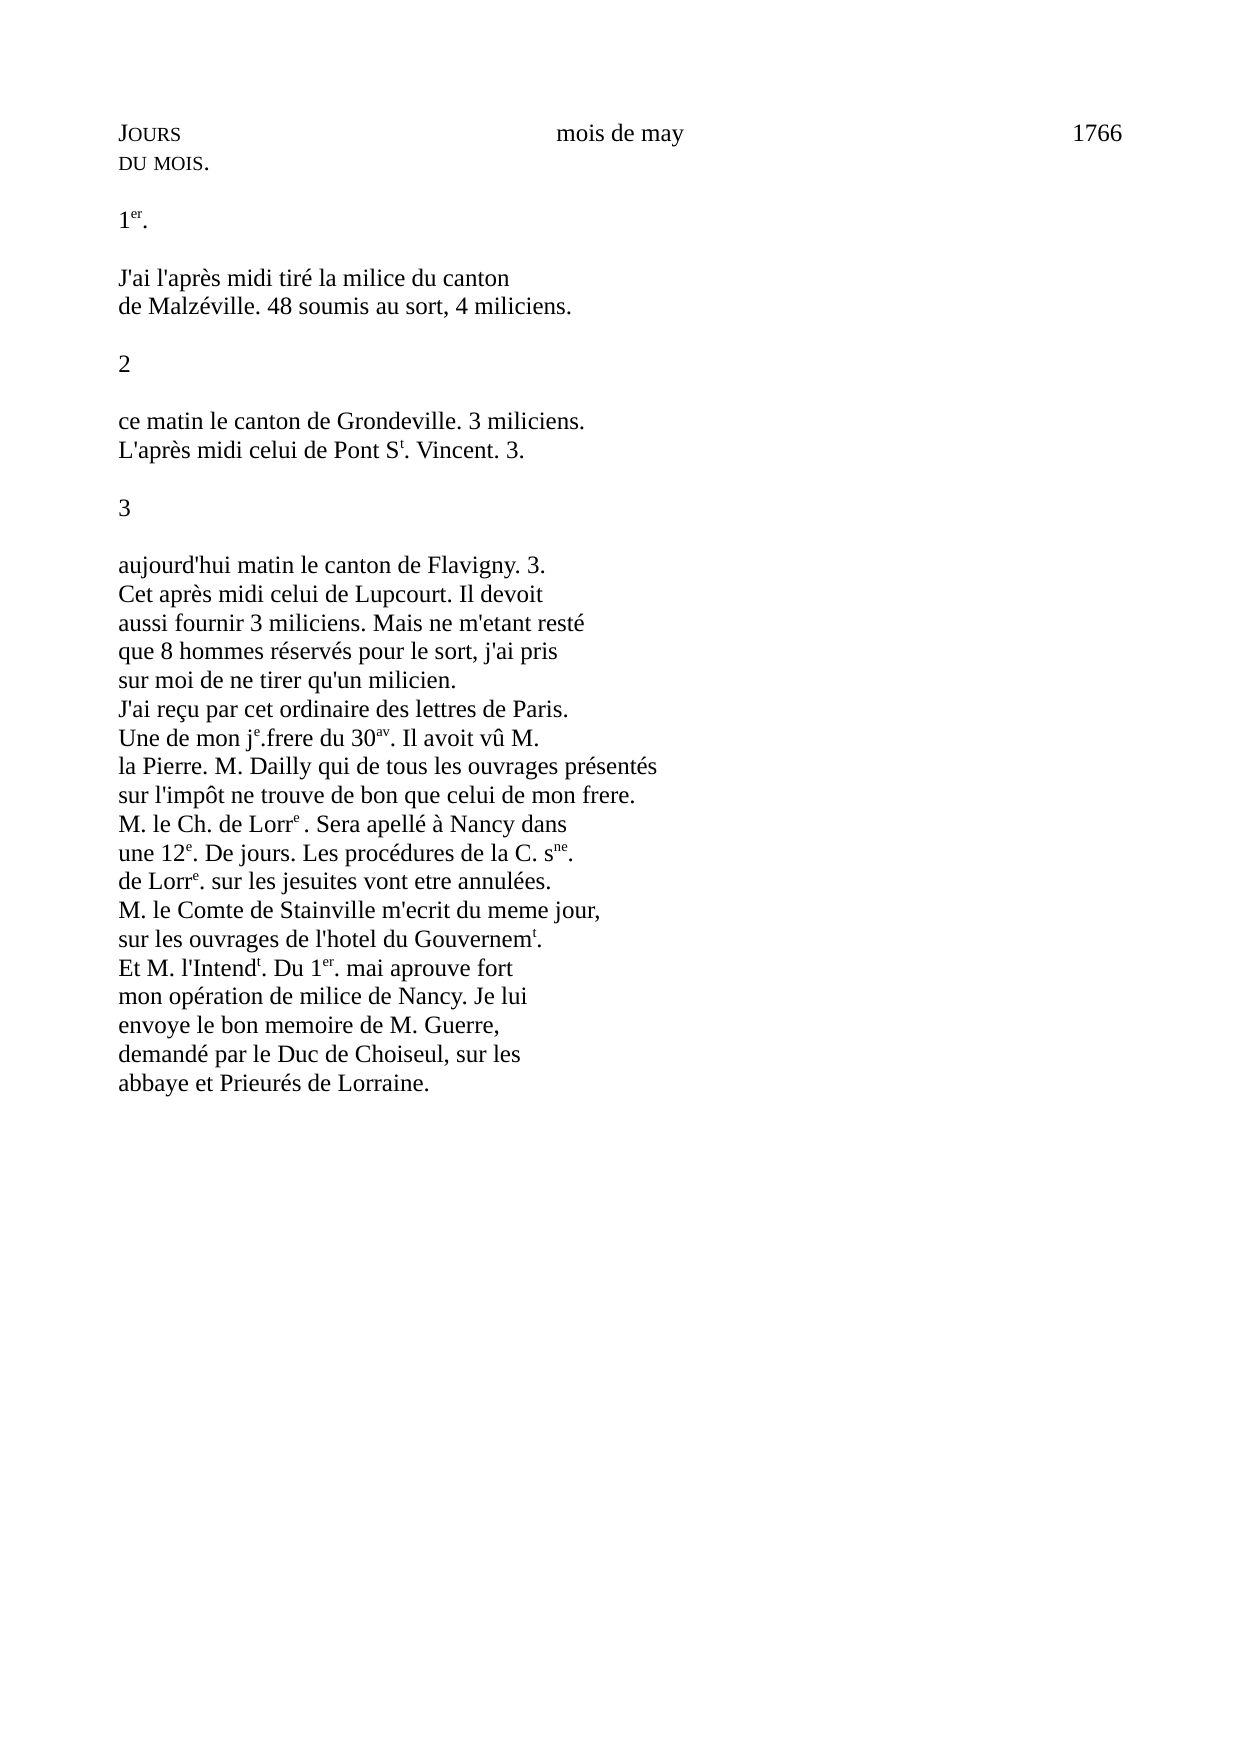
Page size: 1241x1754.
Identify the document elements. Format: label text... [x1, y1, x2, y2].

text 3 aujourd'hui matin le canton de Flavigny. 3. Cet après midi celui de Lupcourt. Il devoit aussi fournir 3 miliciens. Mais ne m'etant resté que 8 hommes réservés pour le sort, j'ai pris sur moi de ne tirer qu'un milicien. [118, 493, 1122, 694]
text 1er. J'ai l'après midi tiré la milice du canton de Malzéville. 48 soumis au sort, 4 miliciens. [118, 205, 1122, 320]
text 2 ce matin le canton de Grondeville. 3 miliciens. L'après midi celui de Pont St. Vincent. 3. [118, 349, 1122, 464]
text J'ai reçu par cet ordinaire des lettres de Paris. Une de mon je.frere du 30av. Il avoit vû M. la Pierre. M. Dailly qui de tous les ouvrages présentés sur l'impôt ne trouve de bon que celui de mon frere. M. le Ch. de Lorre . Sera apellé à Nancy dans une 12e. De jours. Les procédures de la C. sne. de Lorre. sur les jesuites vont etre annulées. M. le Comte de Stainville m'ecrit du meme jour, sur les ouvrages de l'hotel du Gouvernemt. Et M. l'Intendt. Du 1er. mai aprouve fort mon opération de milice de Nancy. Je lui envoye le bon memoire de M. Guerre, demandé par le Duc de Choiseul, sur les abbaye et Prieurés de Lorraine. [118, 694, 1122, 1096]
